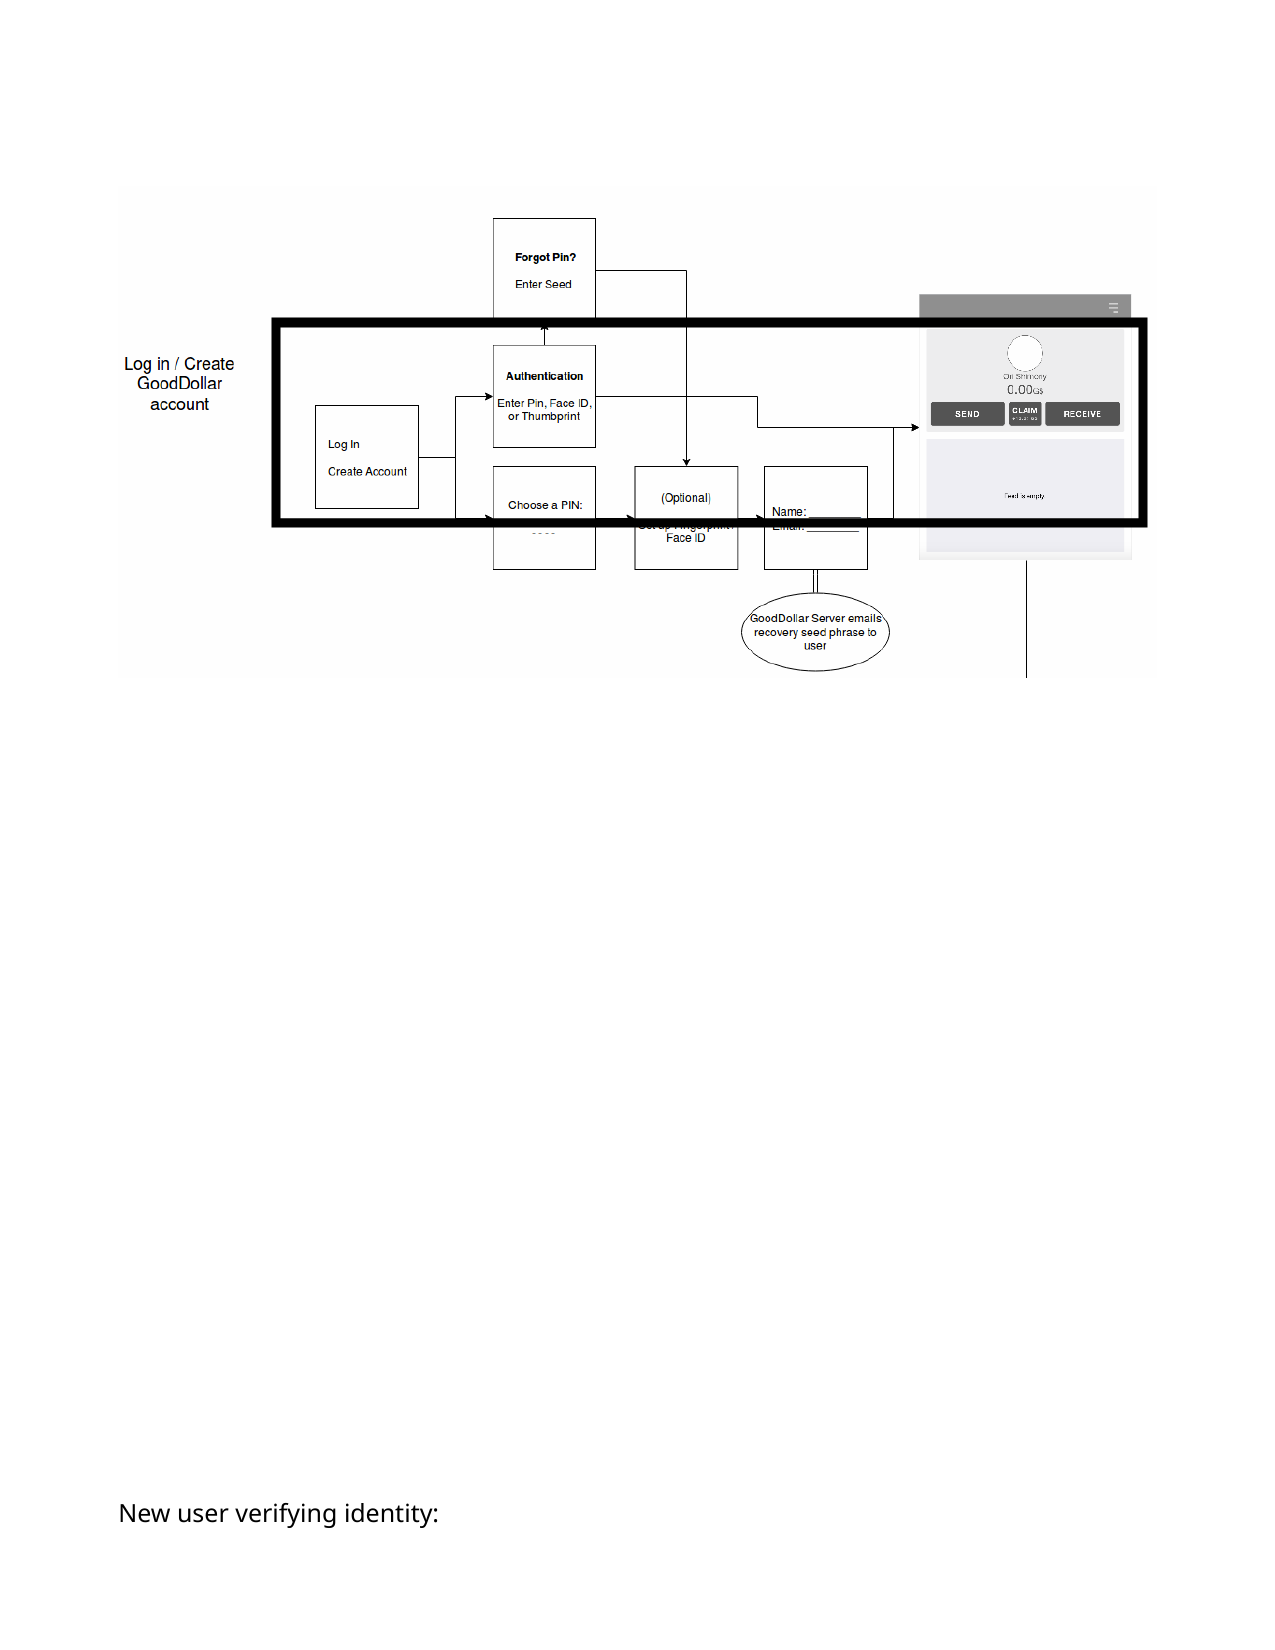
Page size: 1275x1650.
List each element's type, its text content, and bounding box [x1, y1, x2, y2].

text New user verifying identity: [118, 1496, 1157, 1529]
picture [118, 186, 1157, 678]
